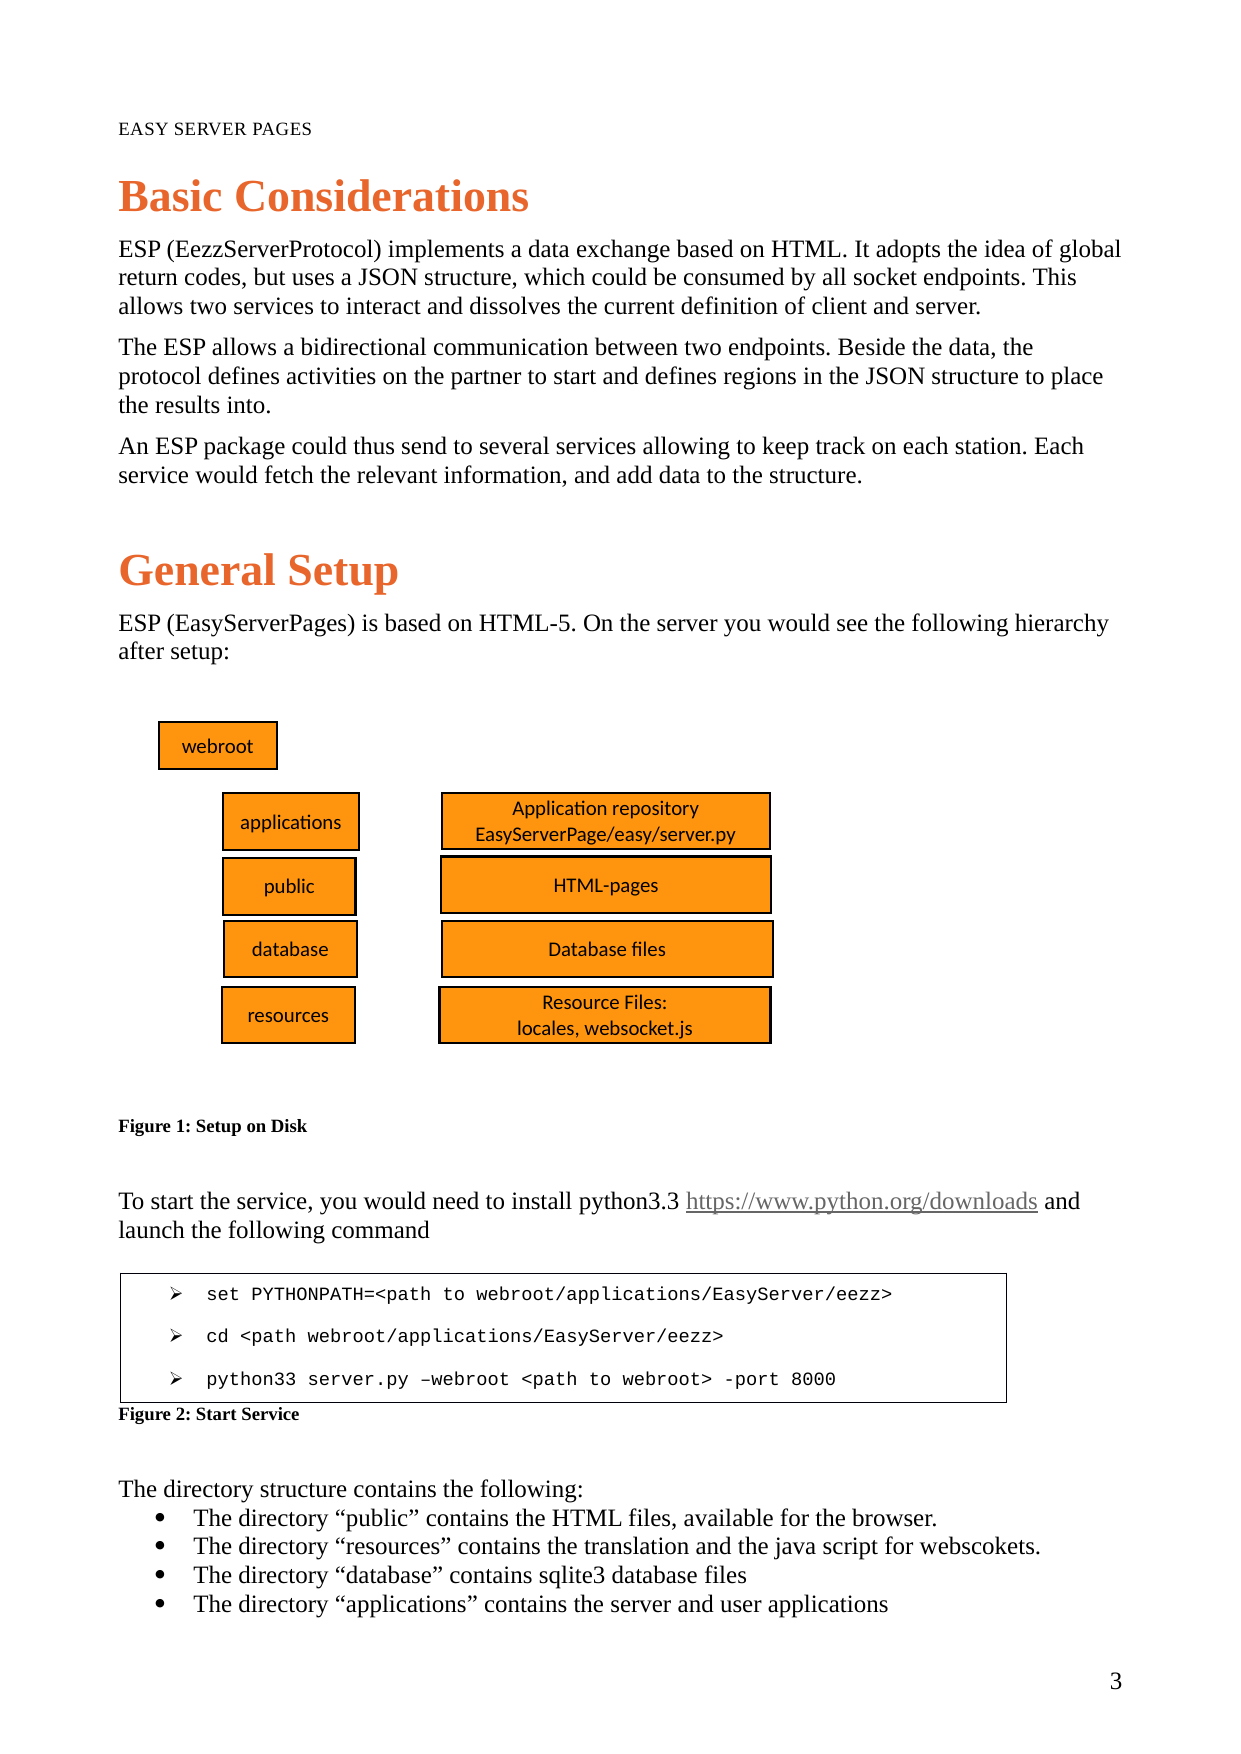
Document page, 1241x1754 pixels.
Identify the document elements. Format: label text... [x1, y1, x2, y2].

list The directory “applications” contains the server and user applications [156, 1589, 1122, 1618]
text ESP (EezzServerProtocol) implements a data exchange based on HTML. It adopts the idea of global return codes, but uses a JSON structure, which could be consumed by all socket endpoints. This allows two services to interact and dissolves the current definition of client and server. [118, 234, 1122, 320]
text Figure 2: Start Service [118, 1403, 1122, 1424]
text An ESP package could thus send to several services allowing to keep track on each station. Each service would fetch the relevant information, and add data to the structure. [118, 431, 1122, 489]
text Figure 1: Setup on Disk [118, 1115, 1122, 1137]
text ESP (EasyServerPages) is based on HTML-5. On the server you would see the following hierarchy after setup: [118, 608, 1122, 665]
list The directory “public” contains the HTML files, available for the browser. [156, 1503, 1122, 1531]
subtitle General Setup [118, 542, 1122, 595]
subtitle Basic Considerations [118, 168, 1122, 221]
table_header set PYTHONPATH=<path to webroot/applications/EasyServer/eezz> cd <path webroot/applications/EasyServer/eezz> python33 server.py –webroot <path to webroot> -port 8000 [121, 1274, 1006, 1402]
text To start the service, you would need to install python3.3 https://www.python.org/downloads and launch the following command [118, 1186, 1122, 1244]
list The directory “database” contains sqlite3 database files [156, 1560, 1122, 1589]
text The directory structure contains the following: [118, 1474, 1122, 1503]
list The directory “resources” contains the translation and the java script for webscokets. [156, 1531, 1122, 1560]
text The ESP allows a bidirectional communication between two endpoints. Beside the data, the protocol defines activities on the partner to start and defines regions in the JSON structure to place the results into. [118, 332, 1122, 419]
